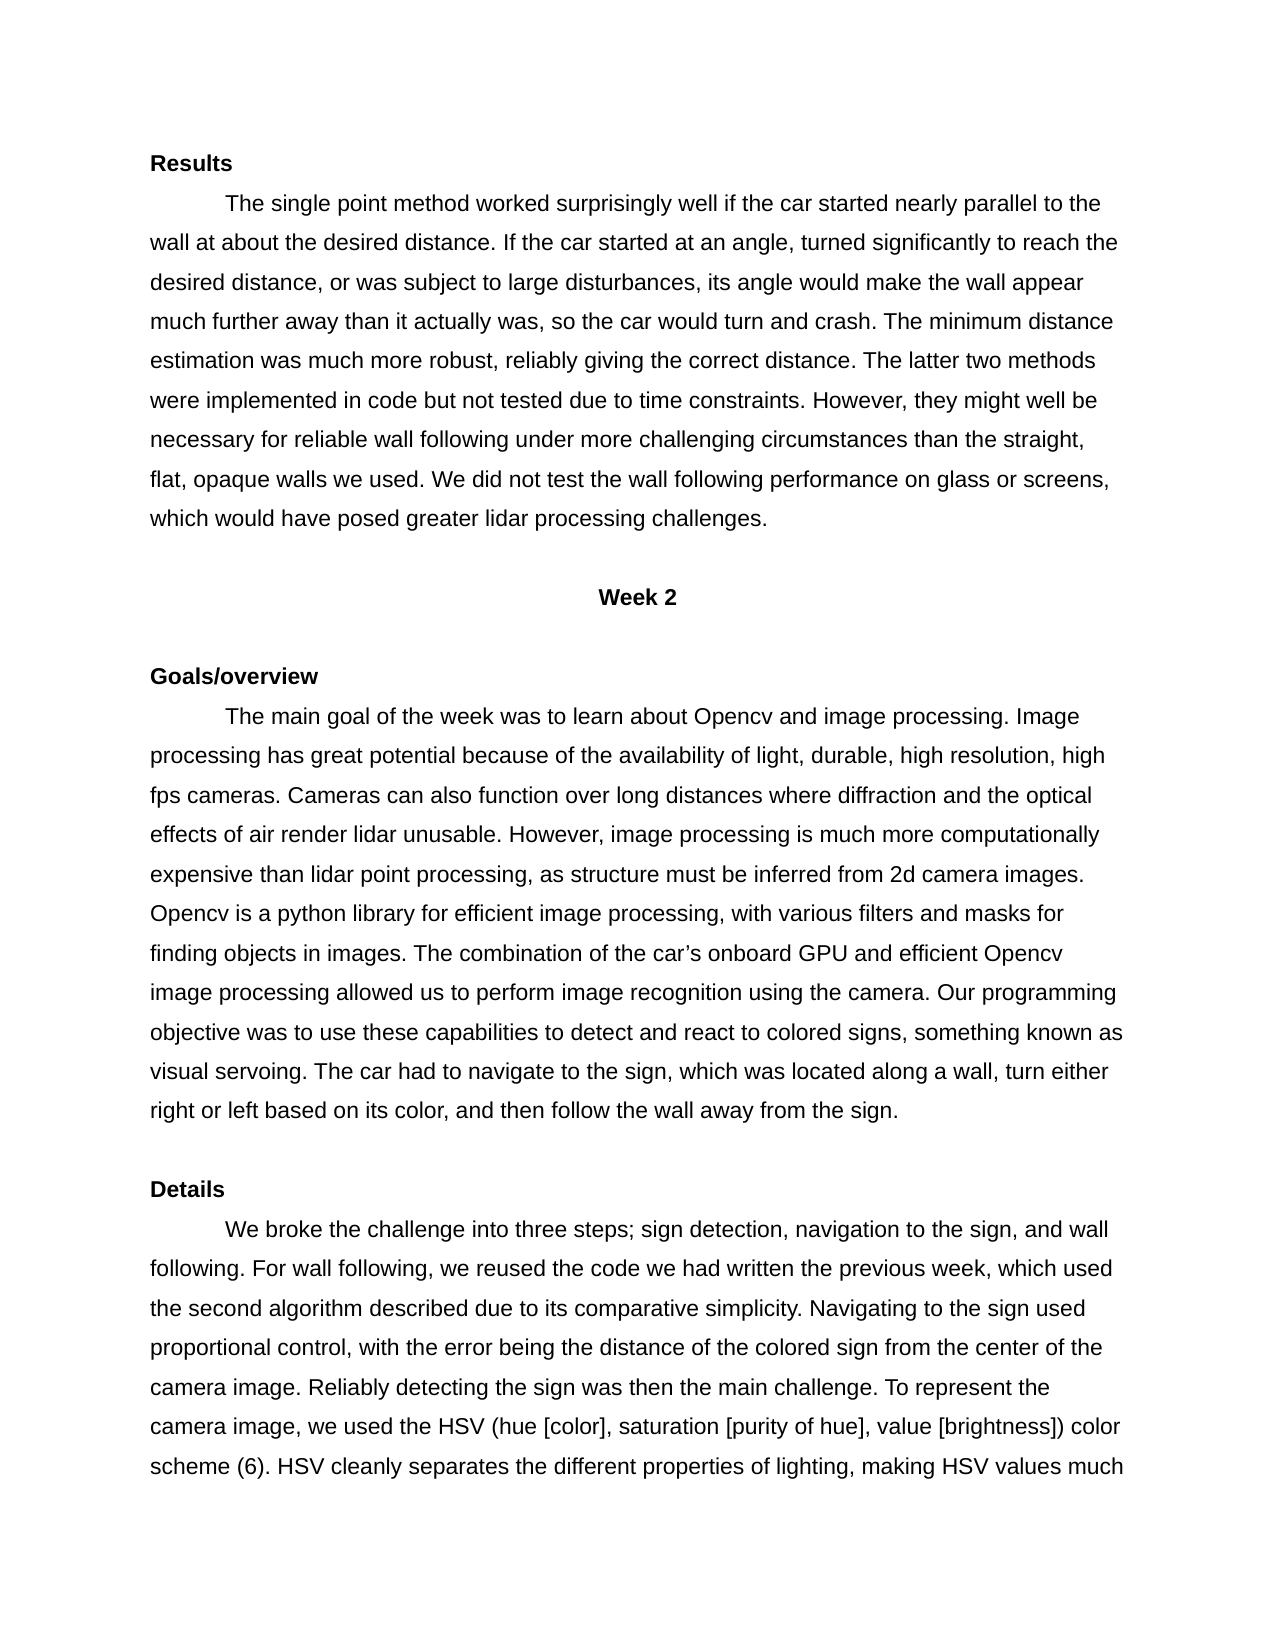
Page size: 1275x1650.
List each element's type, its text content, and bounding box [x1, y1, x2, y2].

text Results [150, 150, 1125, 176]
text The single point method worked surprisingly well if the car started nearly parallel to the wall at about the desired distance. If the car started at an angle, turned significantly to reach the desired distance, or was subject to large disturbances, its angle would make the wall appear much further away than it actually was, so the car would turn and crash. The minimum distance estimation was much more robust, reliably giving the correct distance. The latter two methods were implemented in code but not tested due to time constraints. However, they might well be necessary for reliable wall following under more challenging circumstances than the straight, flat, opaque walls we used. We did not test the wall following performance on glass or screens, which would have posed greater lidar processing challenges. [150, 189, 1125, 532]
text Goals/overview [150, 663, 1125, 689]
text Week 2 [150, 584, 1125, 611]
text The main goal of the week was to learn about Opencv and image processing. Image processing has great potential because of the availability of light, durable, high resolution, high fps cameras. Cameras can also function over long distances where diffraction and the optical effects of air render lidar unusable. However, image processing is much more computationally expensive than lidar point processing, as structure must be inferred from 2d camera images. Opencv is a python library for efficient image processing, with various filters and masks for finding objects in images. The combination of the car’s onboard GPU and efficient Opencv image processing allowed us to perform image recognition using the camera. Our programming objective was to use these capabilities to detect and react to colored signs, something known as visual servoing. The car had to navigate to the sign, which was located along a wall, turn either right or left based on its color, and then follow the wall away from the sign. [150, 703, 1125, 1124]
text Details [150, 1176, 1125, 1203]
text We broke the challenge into three steps; sign detection, navigation to the sign, and wall following. For wall following, we reused the code we had written the previous week, which used the second algorithm described due to its comparative simplicity. Navigating to the sign used proportional control, with the error being the distance of the colored sign from the center of the camera image. Reliably detecting the sign was then the main challenge. To represent the camera image, we used the HSV (hue [color], saturation [purity of hue], value [brightness]) color scheme (6). HSV cleanly separates the different properties of lighting, making HSV values much [150, 1216, 1125, 1479]
